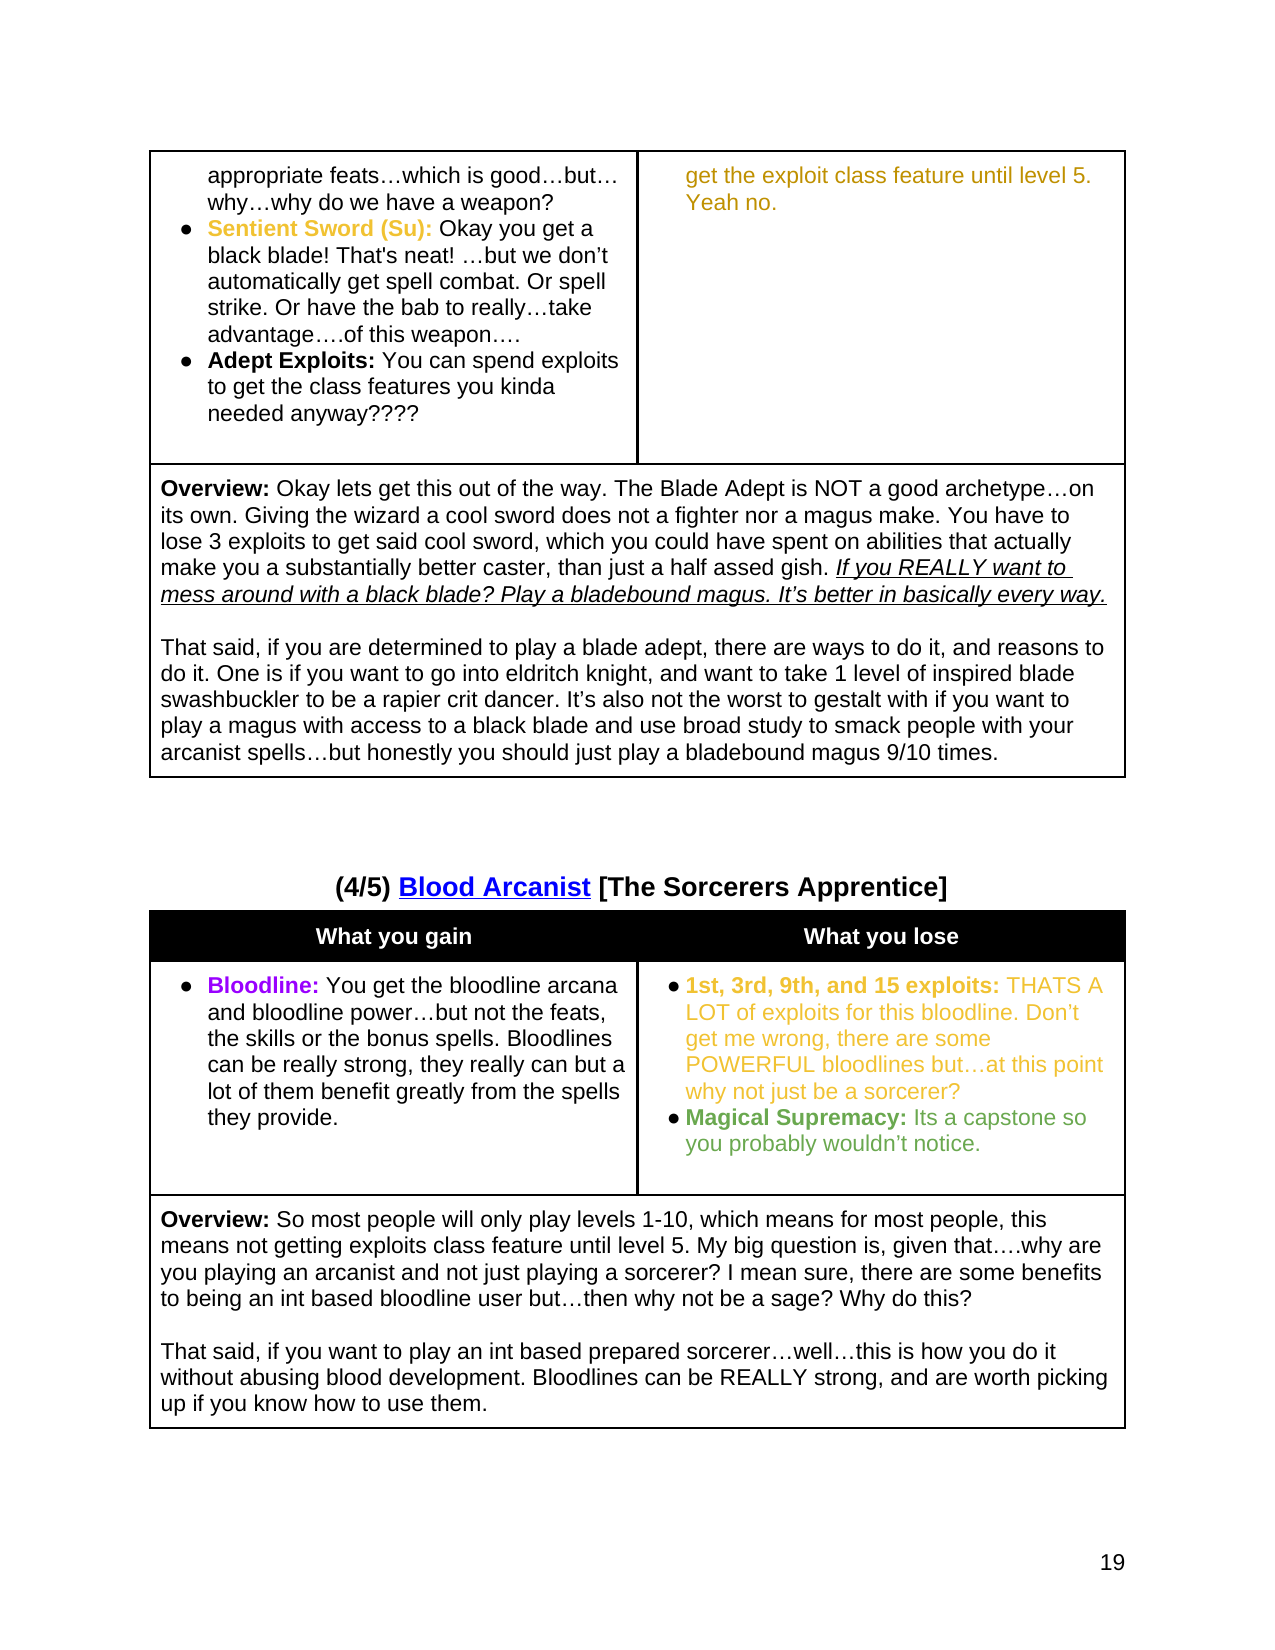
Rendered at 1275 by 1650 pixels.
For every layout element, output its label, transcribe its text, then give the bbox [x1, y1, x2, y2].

table_cell get the exploit class feature until level 5. Yeah no. [639, 152, 1124, 463]
table_cell Bloodline: You get the bloodline arcana and bloodline power…but not the feats, the skills or the bonus spells. Bloodlines can be really strong, they really can but a lot of them benefit greatly from the spells they provide. [151, 962, 636, 1193]
table_cell Overview: Okay lets get this out of the way. The Blade Adept is NOT a good archetype…on its own. Giving the wizard a cool sword does not a fighter nor a magus make. You have to lose 3 exploits to get said cool sword, which you could have spent on abilities that actually make you a substantially better caster, than just a half assed gish. If you REALLY want to mess around with a black blade? Play a bladebound magus. It’s better in basically every way. That said, if you are determined to play a blade adept, there are ways to do it, and reasons to do it. One is if you want to go into eldritch knight, and want to take 1 level of inspired blade swashbuckler to be a rapier crit dancer. It’s also not the worst to gestalt with if you want to play a magus with access to a black blade and use broad study to smack people with your arcanist spells…but honestly you should just play a bladebound magus 9/10 times. [151, 465, 1124, 776]
table_cell What you gain [151, 913, 636, 960]
table_cell appropriate feats…which is good…but…why…why do we have a weapon? Sentient Sword (Su): Okay you get a black blade! That's neat! …but we don’t automatically get spell combat. Or spell strike. Or have the bab to really…take advantage….of this weapon…. Adept Exploits: You can spend exploits to get the class features you kinda needed anyway???? [151, 152, 636, 463]
table_cell 1st, 3rd, 9th, and 15 exploits: THATS A LOT of exploits for this bloodline. Don’t get me wrong, there are some POWERFUL bloodlines but…at this point why not just be a sorcerer? Magical Supremacy: Its a capstone so you probably wouldn’t notice. [639, 962, 1124, 1193]
table_cell What you lose [639, 913, 1124, 960]
table_cell Overview: So most people will only play levels 1-10, which means for most people, this means not getting exploits class feature until level 5. My big question is, given that….why are you playing an arcanist and not just playing a sorcerer? I mean sure, there are some benefits to being an int based bloodline user but…then why not be a sage? Why do this? That said, if you want to play an int based prepared sorcerer…well…this is how you do it without abusing blood development. Bloodlines can be REALLY strong, and are worth picking up if you know how to use them. [151, 1196, 1124, 1427]
table_header (4/5) Blood Arcanist [The Sorcerers Apprentice] [151, 846, 1124, 910]
